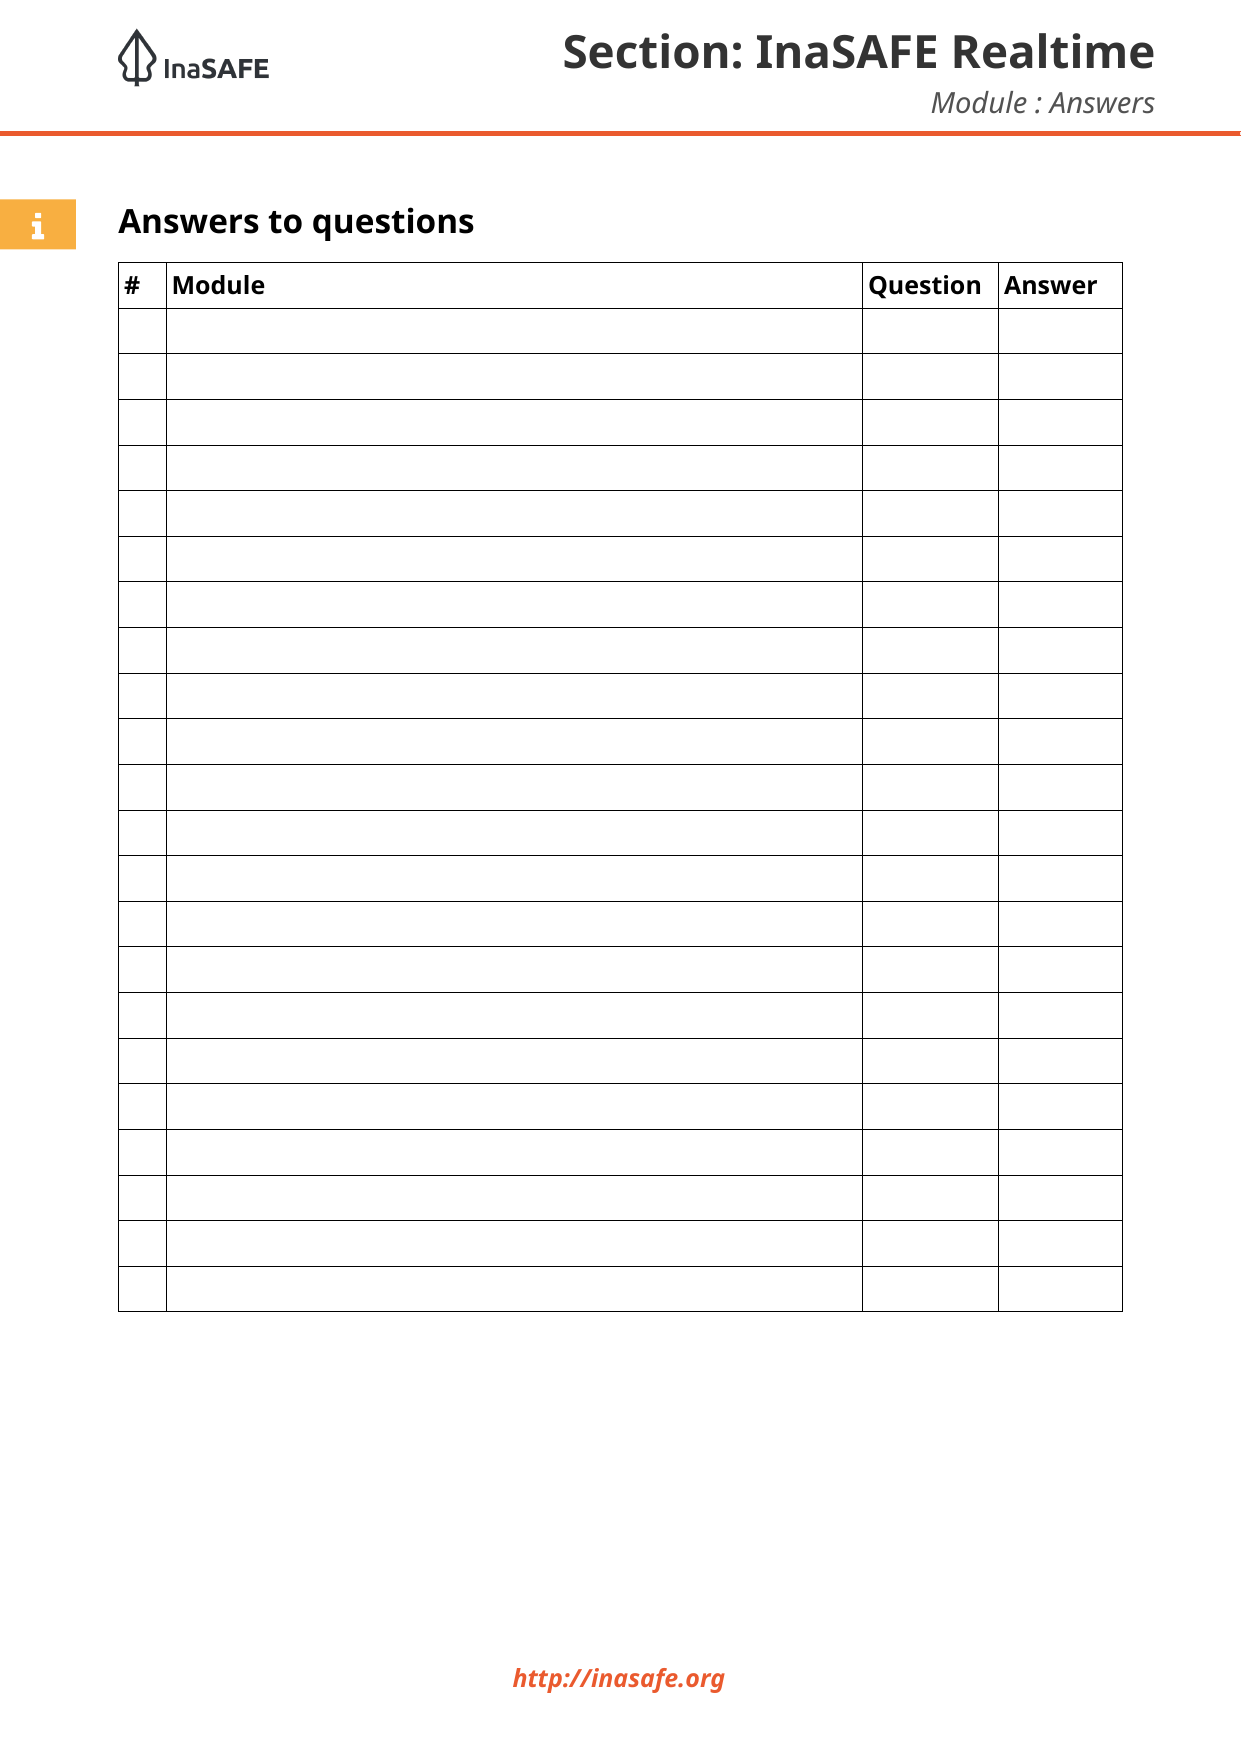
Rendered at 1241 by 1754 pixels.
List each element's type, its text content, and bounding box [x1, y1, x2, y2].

table_cell [999, 446, 1122, 490]
table_cell [119, 1267, 166, 1311]
table_cell [999, 993, 1122, 1038]
picture [98, 10, 294, 106]
table_cell [863, 902, 998, 946]
table_cell [999, 1084, 1122, 1129]
table_cell [119, 400, 166, 444]
table_cell [119, 582, 166, 627]
table_cell [167, 1176, 862, 1220]
table_header Question [863, 263, 998, 308]
table_cell [863, 628, 998, 673]
table_cell [119, 491, 166, 536]
table_cell [167, 491, 862, 536]
table_cell [863, 1176, 998, 1220]
table_cell [999, 354, 1122, 399]
table_cell [999, 309, 1122, 353]
table_cell [863, 309, 998, 353]
table_cell [167, 1039, 862, 1083]
table_cell [999, 1221, 1122, 1266]
table_cell [119, 1176, 166, 1220]
table_cell [119, 993, 166, 1038]
table_cell [119, 446, 166, 490]
table_cell [119, 811, 166, 855]
table_cell [167, 674, 862, 718]
table_cell [167, 765, 862, 809]
table_cell [863, 582, 998, 627]
subtitle Answers to questions [118, 198, 1122, 243]
table_cell [999, 582, 1122, 627]
table_cell [863, 719, 998, 764]
table_cell [863, 354, 998, 399]
table_cell [863, 1267, 998, 1311]
table_cell [863, 1039, 998, 1083]
table_cell [999, 1267, 1122, 1311]
table_header Answer [999, 263, 1122, 308]
table_cell [167, 354, 862, 399]
table_cell [167, 902, 862, 946]
table_cell [119, 674, 166, 718]
table_cell [999, 947, 1122, 992]
table_cell [167, 400, 862, 444]
table_cell [863, 1221, 998, 1266]
table_cell [119, 719, 166, 764]
table_cell [167, 628, 862, 673]
table_cell [167, 309, 862, 353]
table_cell [999, 628, 1122, 673]
table_cell [119, 1130, 166, 1174]
table_cell [167, 1130, 862, 1174]
table_cell [119, 628, 166, 673]
table_cell [863, 491, 998, 536]
table_cell [167, 582, 862, 627]
table_cell [167, 1084, 862, 1129]
table_cell [863, 446, 998, 490]
table_cell [119, 856, 166, 901]
table_cell [863, 400, 998, 444]
table_cell [167, 446, 862, 490]
table_cell [999, 856, 1122, 901]
table_cell [863, 993, 998, 1038]
table_cell [863, 765, 998, 809]
table_cell [999, 719, 1122, 764]
table_cell [863, 1084, 998, 1129]
table_cell [119, 537, 166, 581]
table_cell [999, 537, 1122, 581]
table_cell [999, 1176, 1122, 1220]
table_cell [119, 354, 166, 399]
table_cell [999, 674, 1122, 718]
table_cell [119, 1039, 166, 1083]
table_cell [167, 719, 862, 764]
table_cell [119, 947, 166, 992]
table_cell [167, 811, 862, 855]
table_cell [863, 811, 998, 855]
table_cell [999, 400, 1122, 444]
table_cell [863, 856, 998, 901]
table_cell [863, 947, 998, 992]
table_cell [167, 1221, 862, 1266]
table_cell [119, 1221, 166, 1266]
table_cell [167, 537, 862, 581]
table_cell [999, 491, 1122, 536]
table_cell [167, 993, 862, 1038]
table_cell [119, 309, 166, 353]
table_cell [119, 1084, 166, 1129]
table_cell [863, 674, 998, 718]
table_header # [119, 263, 166, 308]
table_cell [863, 537, 998, 581]
table_cell [167, 856, 862, 901]
table_cell [999, 1130, 1122, 1174]
table_cell [119, 765, 166, 809]
table_cell [999, 902, 1122, 946]
table_cell [999, 765, 1122, 809]
table_cell [863, 1130, 998, 1174]
table_cell [999, 1039, 1122, 1083]
table_header Module [167, 263, 862, 308]
table_cell [119, 902, 166, 946]
table_cell [167, 947, 862, 992]
table_cell [999, 811, 1122, 855]
table_cell [167, 1267, 862, 1311]
